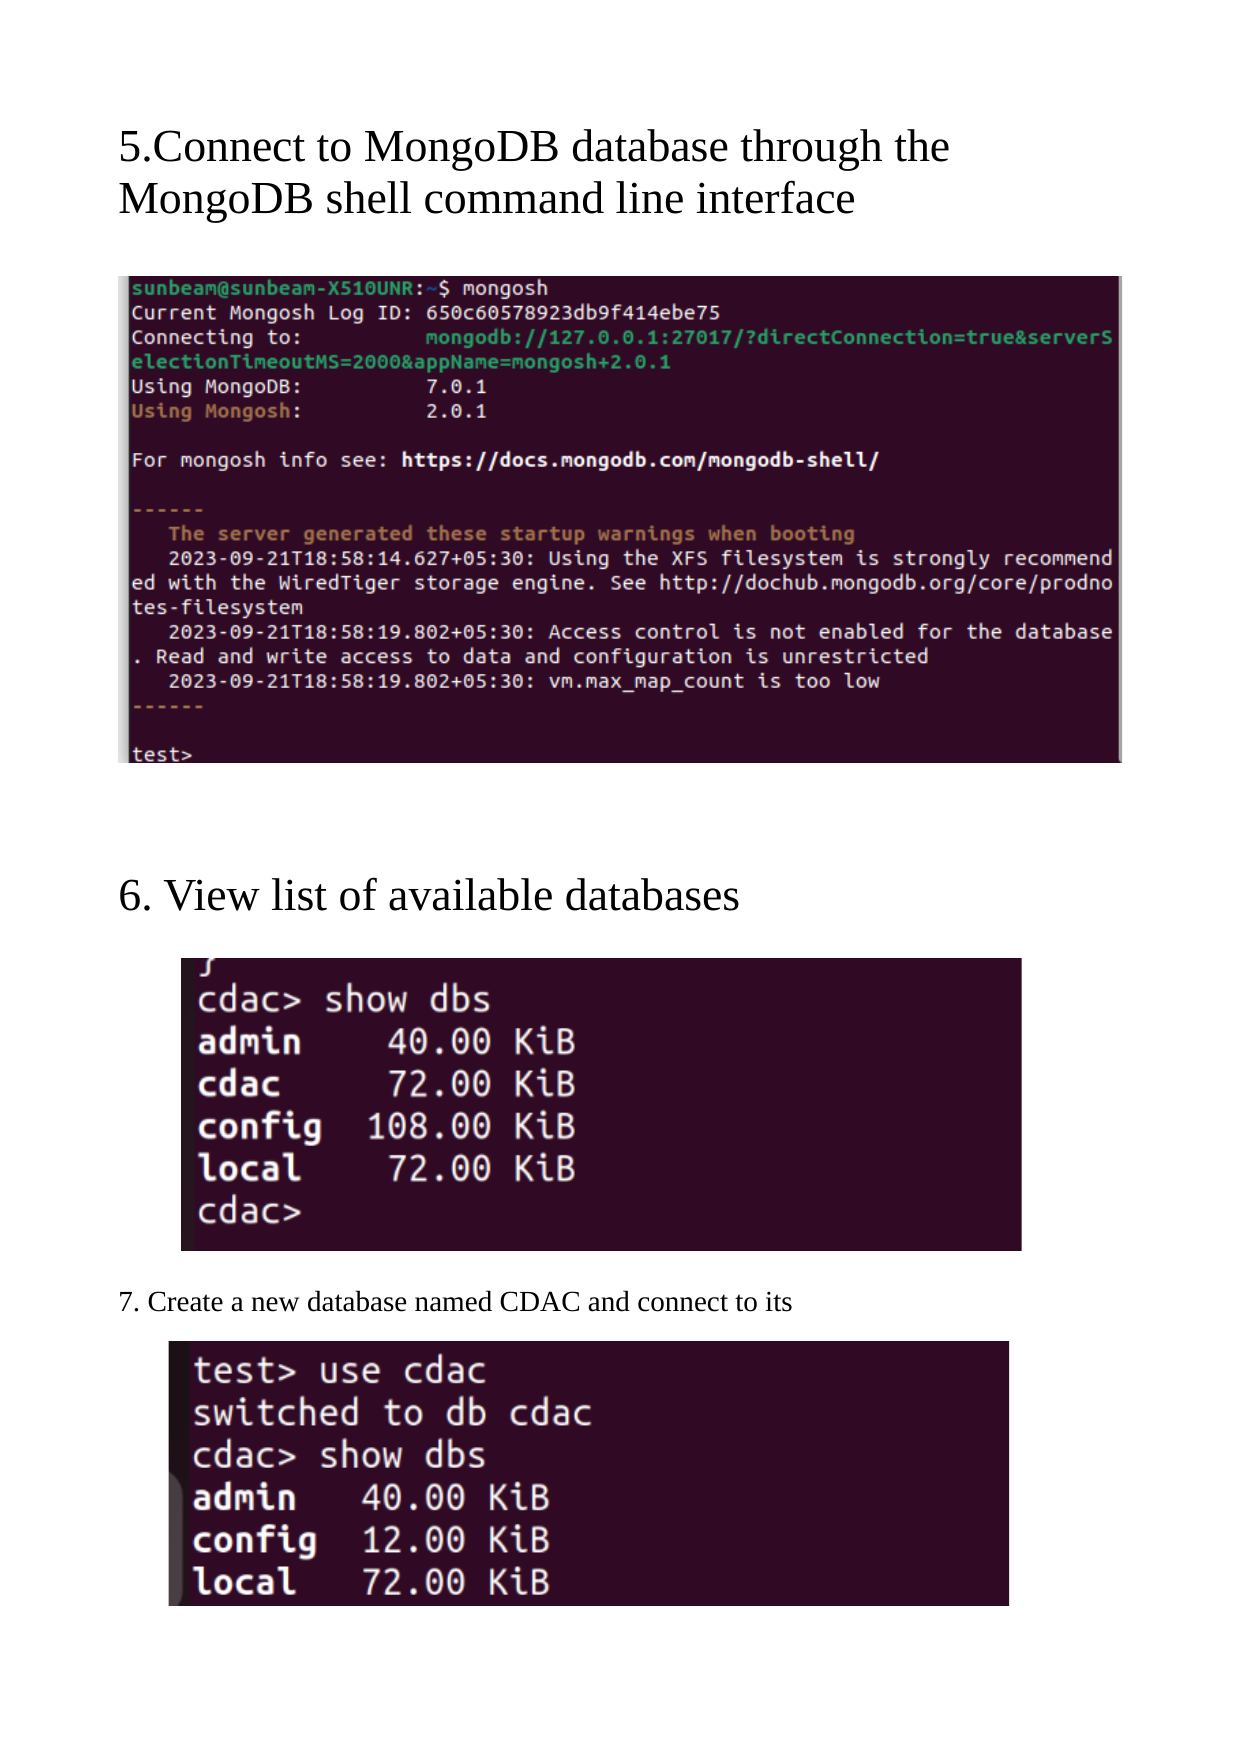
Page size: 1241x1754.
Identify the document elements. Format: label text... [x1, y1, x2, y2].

picture [168, 1341, 1010, 1606]
picture [118, 276, 1123, 763]
picture [181, 958, 1022, 1251]
text 5.Connect to MongoDB database through the MongoDB shell command line interface [118, 118, 1122, 223]
text 6. View list of available databases [118, 868, 1122, 921]
text 7. Create a new database named CDAC and connect to its [118, 1284, 1122, 1317]
